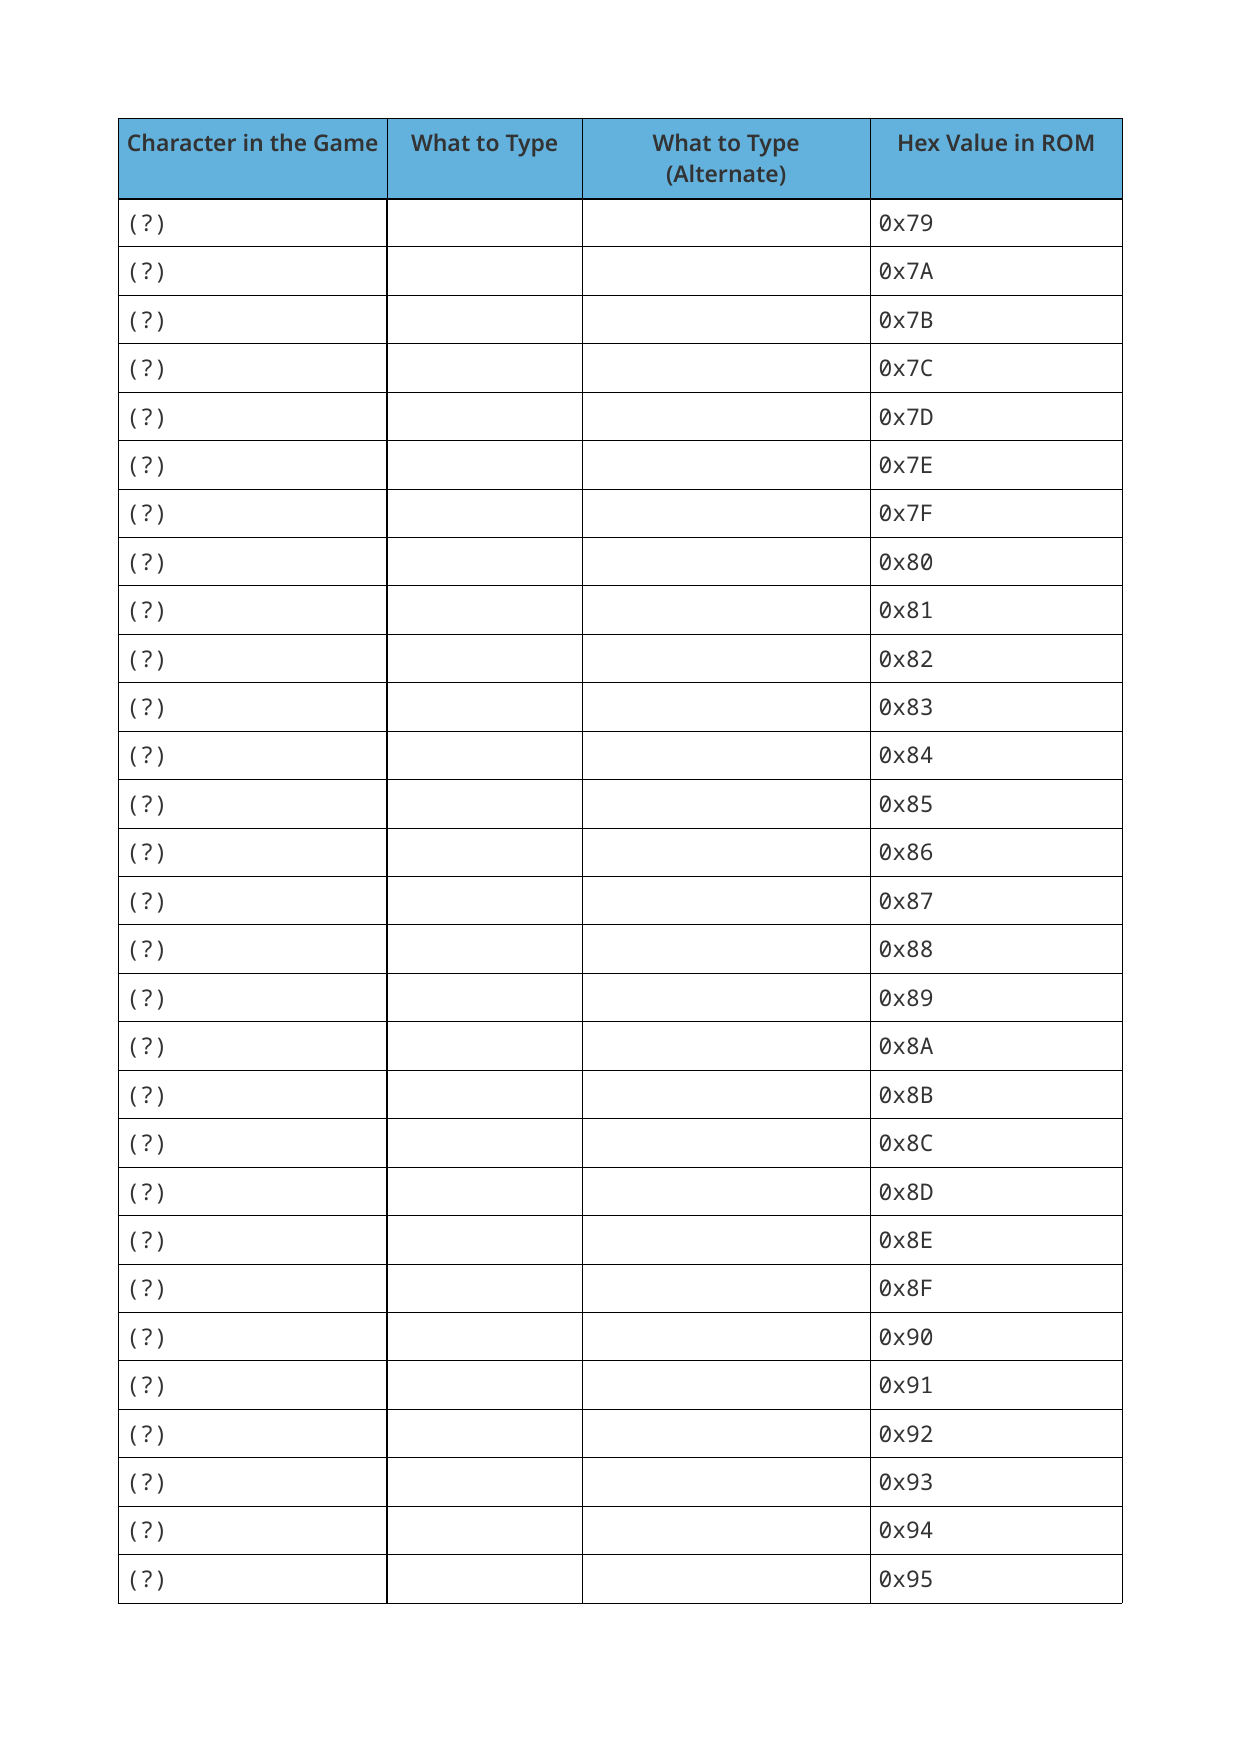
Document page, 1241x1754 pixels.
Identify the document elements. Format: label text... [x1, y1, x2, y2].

table_cell [388, 200, 582, 246]
table_cell (?) [119, 635, 386, 682]
table_cell (?) [119, 1410, 386, 1457]
table_cell (?) [119, 780, 386, 827]
table_cell [583, 441, 870, 488]
table_cell 0x7C [871, 344, 1122, 392]
table_cell [388, 1410, 582, 1457]
table_cell (?) [119, 538, 386, 585]
table_cell (?) [119, 829, 386, 876]
table_cell [388, 296, 582, 343]
table_cell 0x81 [871, 586, 1122, 634]
table_cell 0x7E [871, 441, 1122, 488]
table_cell 0x86 [871, 829, 1122, 876]
table_cell [583, 1555, 870, 1602]
table_cell [388, 974, 582, 1021]
table_cell [388, 538, 582, 585]
table_cell [583, 490, 870, 537]
table_cell (?) [119, 925, 386, 973]
table_cell [583, 635, 870, 682]
table_cell 0x80 [871, 538, 1122, 585]
table_cell [583, 1119, 870, 1167]
table_cell [583, 1507, 870, 1554]
table_cell [388, 1168, 582, 1215]
table_cell (?) [119, 1216, 386, 1263]
table_cell [388, 925, 582, 973]
table_cell (?) [119, 974, 386, 1021]
table_cell [583, 296, 870, 343]
table_cell (?) [119, 1313, 386, 1360]
table_cell [388, 829, 582, 876]
table_cell (?) [119, 732, 386, 779]
table_cell [388, 732, 582, 779]
table_cell 0x92 [871, 1410, 1122, 1457]
table_cell [388, 344, 582, 392]
table_cell (?) [119, 1361, 386, 1409]
table_cell [583, 974, 870, 1021]
table_cell 0x89 [871, 974, 1122, 1021]
table_cell [388, 441, 582, 488]
table_cell [388, 1313, 582, 1360]
table_cell (?) [119, 683, 386, 731]
table_cell [388, 490, 582, 537]
table_cell (?) [119, 247, 386, 295]
table_cell [583, 1458, 870, 1506]
table_cell [583, 1168, 870, 1215]
table_cell [388, 1361, 582, 1409]
table_header What to Type (Alternate) [583, 119, 870, 198]
table_cell [583, 683, 870, 731]
table_cell [583, 1410, 870, 1457]
table_cell 0x8C [871, 1119, 1122, 1167]
table_cell 0x7D [871, 393, 1122, 440]
table_cell (?) [119, 296, 386, 343]
table_cell [583, 1265, 870, 1312]
table_cell (?) [119, 1071, 386, 1118]
table_cell [388, 780, 582, 827]
table_cell 0x8E [871, 1216, 1122, 1263]
table_cell [388, 683, 582, 731]
table_cell [388, 1216, 582, 1263]
table_cell 0x8A [871, 1022, 1122, 1070]
table_cell [583, 780, 870, 827]
table_cell (?) [119, 1555, 386, 1602]
table_cell [583, 732, 870, 779]
table_cell [388, 586, 582, 634]
table_cell 0x88 [871, 925, 1122, 973]
table_cell [583, 829, 870, 876]
table_cell [388, 1265, 582, 1312]
table_cell (?) [119, 586, 386, 634]
table_cell [583, 925, 870, 973]
table_cell [388, 1458, 582, 1506]
table_header What to Type [388, 119, 582, 198]
table_cell [388, 247, 582, 295]
table_cell 0x84 [871, 732, 1122, 779]
table_cell (?) [119, 1119, 386, 1167]
table_cell 0x87 [871, 877, 1122, 924]
table_cell 0x7A [871, 247, 1122, 295]
table_cell [583, 1361, 870, 1409]
table_cell [388, 1119, 582, 1167]
table_cell (?) [119, 1022, 386, 1070]
table_cell (?) [119, 1458, 386, 1506]
table_cell [583, 344, 870, 392]
table_cell [388, 1071, 582, 1118]
table_cell [388, 393, 582, 440]
table_cell 0x91 [871, 1361, 1122, 1409]
table_cell [388, 877, 582, 924]
table_cell [583, 586, 870, 634]
table_cell [583, 538, 870, 585]
table_cell 0x90 [871, 1313, 1122, 1360]
table_cell 0x8D [871, 1168, 1122, 1215]
table_cell [583, 1313, 870, 1360]
table_cell (?) [119, 490, 386, 537]
table_cell [388, 1507, 582, 1554]
table_cell [583, 1071, 870, 1118]
table_cell 0x94 [871, 1507, 1122, 1554]
table_cell 0x8B [871, 1071, 1122, 1118]
table_header Character in the Game [119, 119, 387, 198]
table_cell [583, 200, 870, 246]
table_cell 0x83 [871, 683, 1122, 731]
table_cell 0x93 [871, 1458, 1122, 1506]
table_cell 0x95 [871, 1555, 1122, 1602]
table_cell 0x7F [871, 490, 1122, 537]
table_cell (?) [119, 877, 386, 924]
table_cell (?) [119, 1168, 386, 1215]
table_cell 0x82 [871, 635, 1122, 682]
table_cell (?) [119, 200, 386, 246]
table_cell (?) [119, 441, 386, 488]
table_header Hex Value in ROM [871, 119, 1122, 198]
table_cell [583, 1216, 870, 1263]
table_cell [583, 393, 870, 440]
table_cell 0x8F [871, 1265, 1122, 1312]
table_cell 0x79 [871, 200, 1122, 246]
table_cell (?) [119, 1265, 386, 1312]
table_cell (?) [119, 393, 386, 440]
table_cell (?) [119, 344, 386, 392]
table_cell [583, 247, 870, 295]
table_cell [583, 1022, 870, 1070]
table_cell [388, 1555, 582, 1602]
table_cell [388, 635, 582, 682]
table_cell (?) [119, 1507, 386, 1554]
table_cell 0x7B [871, 296, 1122, 343]
table_cell [583, 877, 870, 924]
table_cell [388, 1022, 582, 1070]
table_cell 0x85 [871, 780, 1122, 827]
